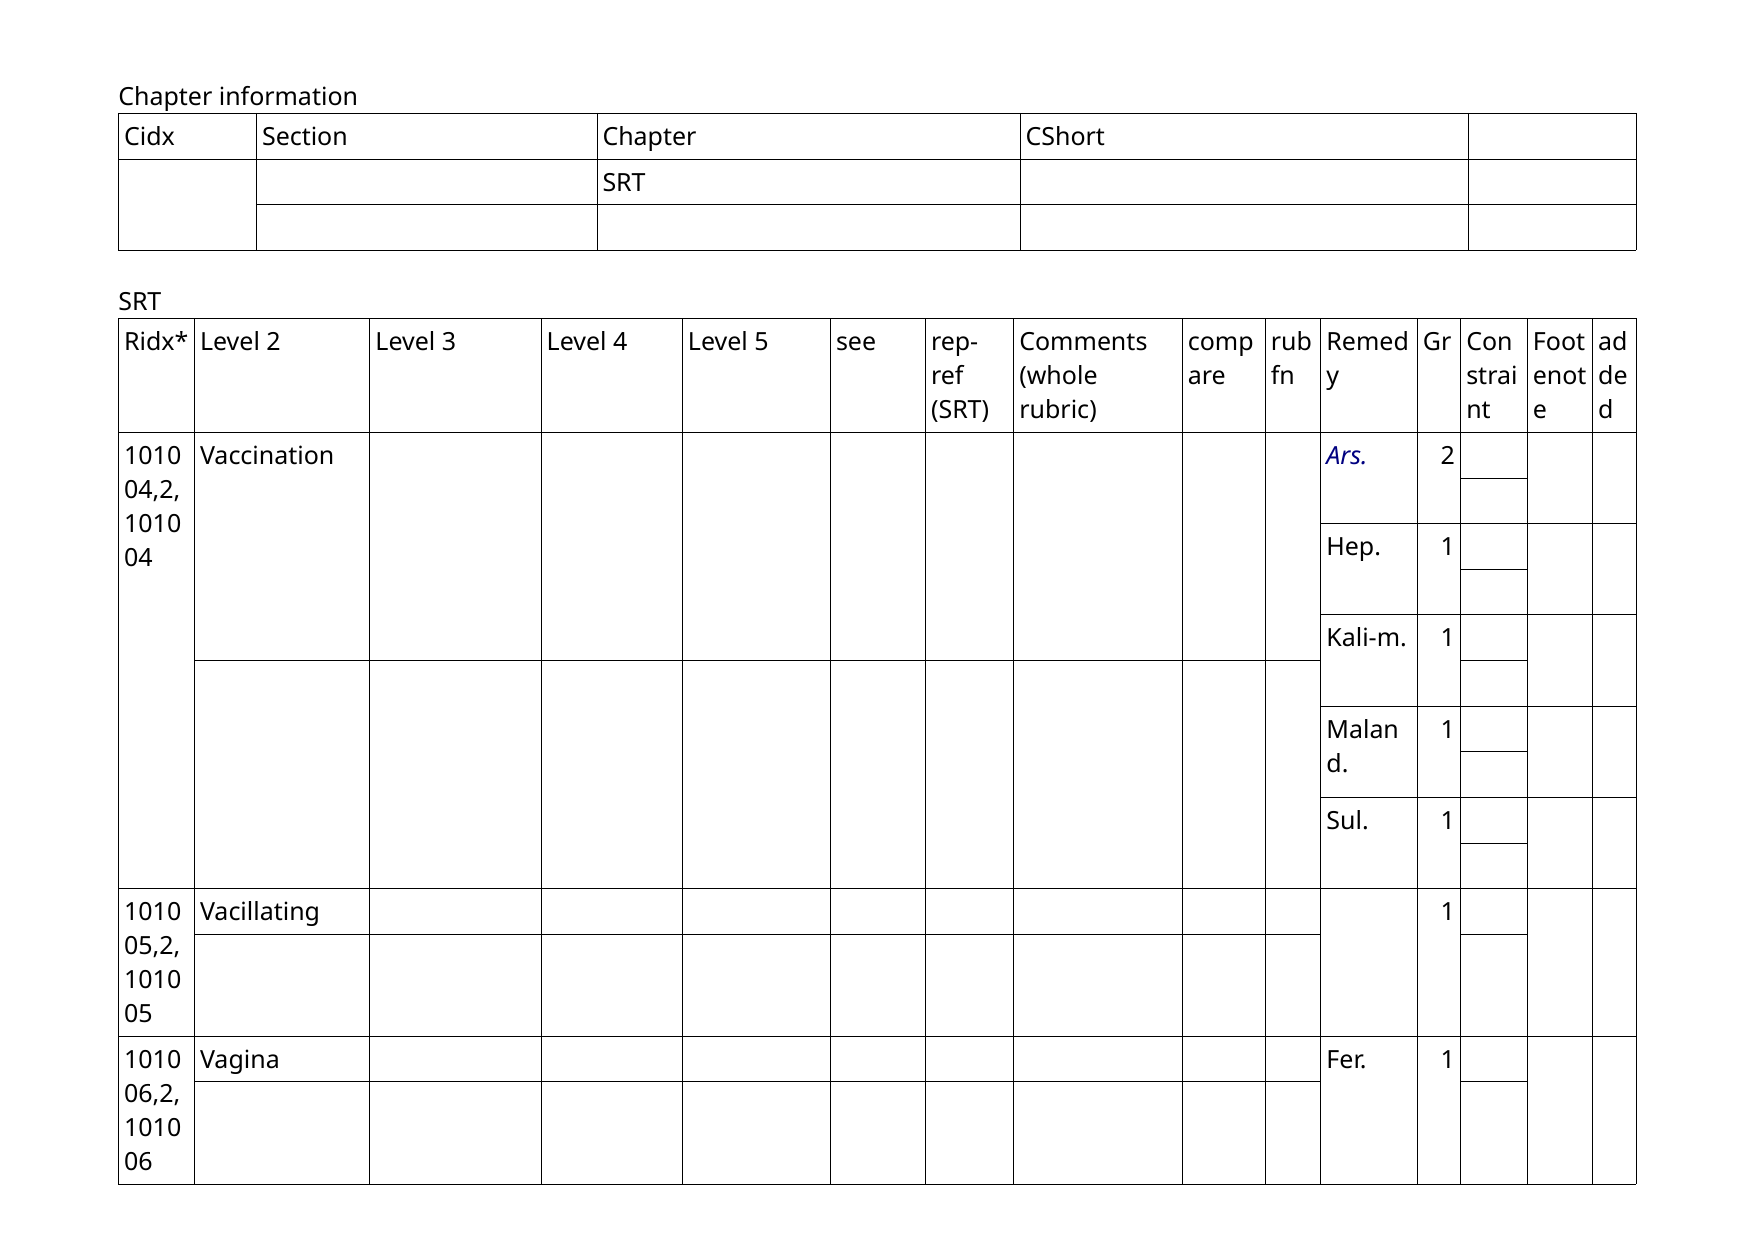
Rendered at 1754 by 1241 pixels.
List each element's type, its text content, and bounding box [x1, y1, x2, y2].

table_cell Hep. [1321, 524, 1417, 614]
table_cell [370, 935, 541, 1036]
table_cell [831, 661, 925, 888]
table_cell Vacillating [195, 889, 369, 934]
table_cell [1461, 1037, 1527, 1081]
table_cell [1593, 707, 1636, 797]
table_cell [1183, 1037, 1265, 1081]
table_cell [1266, 1082, 1320, 1184]
table_header Chapter [598, 114, 1020, 158]
table_cell [1593, 615, 1636, 706]
table_cell [257, 205, 597, 250]
table_cell [370, 889, 541, 934]
table_header compare [1183, 319, 1265, 432]
table_cell [1461, 935, 1527, 1036]
table_cell [542, 433, 682, 660]
table_cell [542, 661, 682, 888]
table_cell [926, 433, 1013, 660]
table_cell [1021, 160, 1468, 204]
table_cell 1 [1418, 798, 1460, 888]
table_cell 1 [1418, 1037, 1460, 1184]
table_cell [1469, 160, 1636, 204]
table_cell [831, 935, 925, 1036]
table_cell [542, 889, 682, 934]
table_cell [831, 1082, 925, 1184]
table_cell [542, 1037, 682, 1081]
table_cell [1183, 661, 1265, 888]
table_cell [370, 661, 541, 888]
table_cell [1014, 661, 1182, 888]
table_cell [1528, 615, 1592, 706]
table_cell [1593, 1037, 1636, 1184]
table_cell [1593, 798, 1636, 888]
table_cell [926, 889, 1013, 934]
table_cell [683, 661, 830, 888]
table_cell [1014, 1037, 1182, 1081]
table_header Remedy [1321, 319, 1417, 432]
table_cell [257, 160, 597, 204]
table_cell [1461, 479, 1527, 523]
table_header see [831, 319, 925, 432]
table_cell [926, 1037, 1013, 1081]
table_cell [1461, 844, 1527, 888]
table_header Level 2 [195, 319, 369, 432]
table_cell 101005,2,101005 [119, 889, 194, 1036]
table_cell Kali-m. [1321, 615, 1417, 706]
table_cell [1461, 661, 1527, 706]
table_cell [1461, 524, 1527, 569]
table_cell [598, 205, 1020, 250]
table_cell [831, 1037, 925, 1081]
table_cell Fer. [1321, 1037, 1417, 1184]
table_cell [542, 935, 682, 1036]
table_cell [195, 1082, 369, 1184]
table_cell [1528, 1037, 1592, 1184]
table_cell [1321, 889, 1417, 1036]
table_cell [1461, 433, 1527, 477]
table_cell 1 [1418, 615, 1460, 706]
table_cell [1014, 935, 1182, 1036]
table_cell [1528, 798, 1592, 888]
table_cell [926, 935, 1013, 1036]
table_cell [1183, 433, 1265, 660]
table_cell [1461, 752, 1527, 797]
table_cell [1593, 524, 1636, 614]
text Chapter information [118, 79, 1636, 113]
table_header Footenote [1528, 319, 1592, 432]
table_cell [1266, 433, 1320, 660]
table_cell [1528, 433, 1592, 523]
table_cell [1014, 433, 1182, 660]
table_header Section [257, 114, 597, 158]
table_cell [926, 661, 1013, 888]
table_cell [683, 935, 830, 1036]
table_cell [926, 1082, 1013, 1184]
table_cell [1461, 707, 1527, 751]
table_cell [1469, 205, 1636, 250]
table_cell [1461, 798, 1527, 842]
table_header Gr [1418, 319, 1460, 432]
table_header CShort [1021, 114, 1468, 158]
table_header Constraint [1461, 319, 1527, 432]
table_cell [683, 433, 830, 660]
table_cell [1183, 1082, 1265, 1184]
table_cell [370, 1082, 541, 1184]
table_cell [1528, 707, 1592, 797]
table_header added [1593, 319, 1636, 432]
table_cell [1183, 935, 1265, 1036]
table_header Comments (whole rubric) [1014, 319, 1182, 432]
table_cell [1021, 205, 1468, 250]
table_cell [1461, 570, 1527, 614]
table_cell [195, 661, 369, 888]
table_cell [1266, 935, 1320, 1036]
table_cell SRT [598, 160, 1020, 204]
table_cell [1461, 889, 1527, 934]
table_cell 101004,2,101004 [119, 433, 194, 888]
table_cell [1528, 889, 1592, 1036]
table_cell [683, 889, 830, 934]
table_cell [1014, 889, 1182, 934]
table_cell 1 [1418, 707, 1460, 797]
table_cell [1461, 615, 1527, 660]
table_header Ridx* [119, 319, 194, 432]
table_cell [1266, 889, 1320, 934]
table_cell Vagina [195, 1037, 369, 1081]
table_cell [119, 160, 256, 250]
table_header rub fn [1266, 319, 1320, 432]
table_cell [683, 1082, 830, 1184]
table_header Level 3 [370, 319, 541, 432]
table_cell [1461, 1082, 1527, 1184]
table_cell 1 [1418, 889, 1460, 1036]
text SRT [118, 284, 1636, 318]
table_cell [1266, 661, 1320, 888]
table_cell Vaccination [195, 433, 369, 660]
table_cell [195, 935, 369, 1036]
table_cell [370, 1037, 541, 1081]
table_cell [1266, 1037, 1320, 1081]
table_cell [542, 1082, 682, 1184]
table_cell [831, 433, 925, 660]
table_cell Ars. [1321, 433, 1417, 523]
table_header Level 4 [542, 319, 682, 432]
table_cell 1 [1418, 524, 1460, 614]
table_cell 101006,2,101006 [119, 1037, 194, 1184]
table_cell [683, 1037, 830, 1081]
table_cell 2 [1418, 433, 1460, 523]
table_header Level 5 [683, 319, 830, 432]
table_cell [1593, 889, 1636, 1036]
table_cell [370, 433, 541, 660]
table_header Cidx [119, 114, 256, 158]
table_header [1469, 114, 1636, 158]
table_cell [831, 889, 925, 934]
table_cell [1014, 1082, 1182, 1184]
table_cell [1593, 433, 1636, 523]
table_header rep-ref (SRT) [926, 319, 1013, 432]
table_cell [1528, 524, 1592, 614]
table_cell Sul. [1321, 798, 1417, 888]
table_cell Maland. [1321, 707, 1417, 797]
table_cell [1183, 889, 1265, 934]
